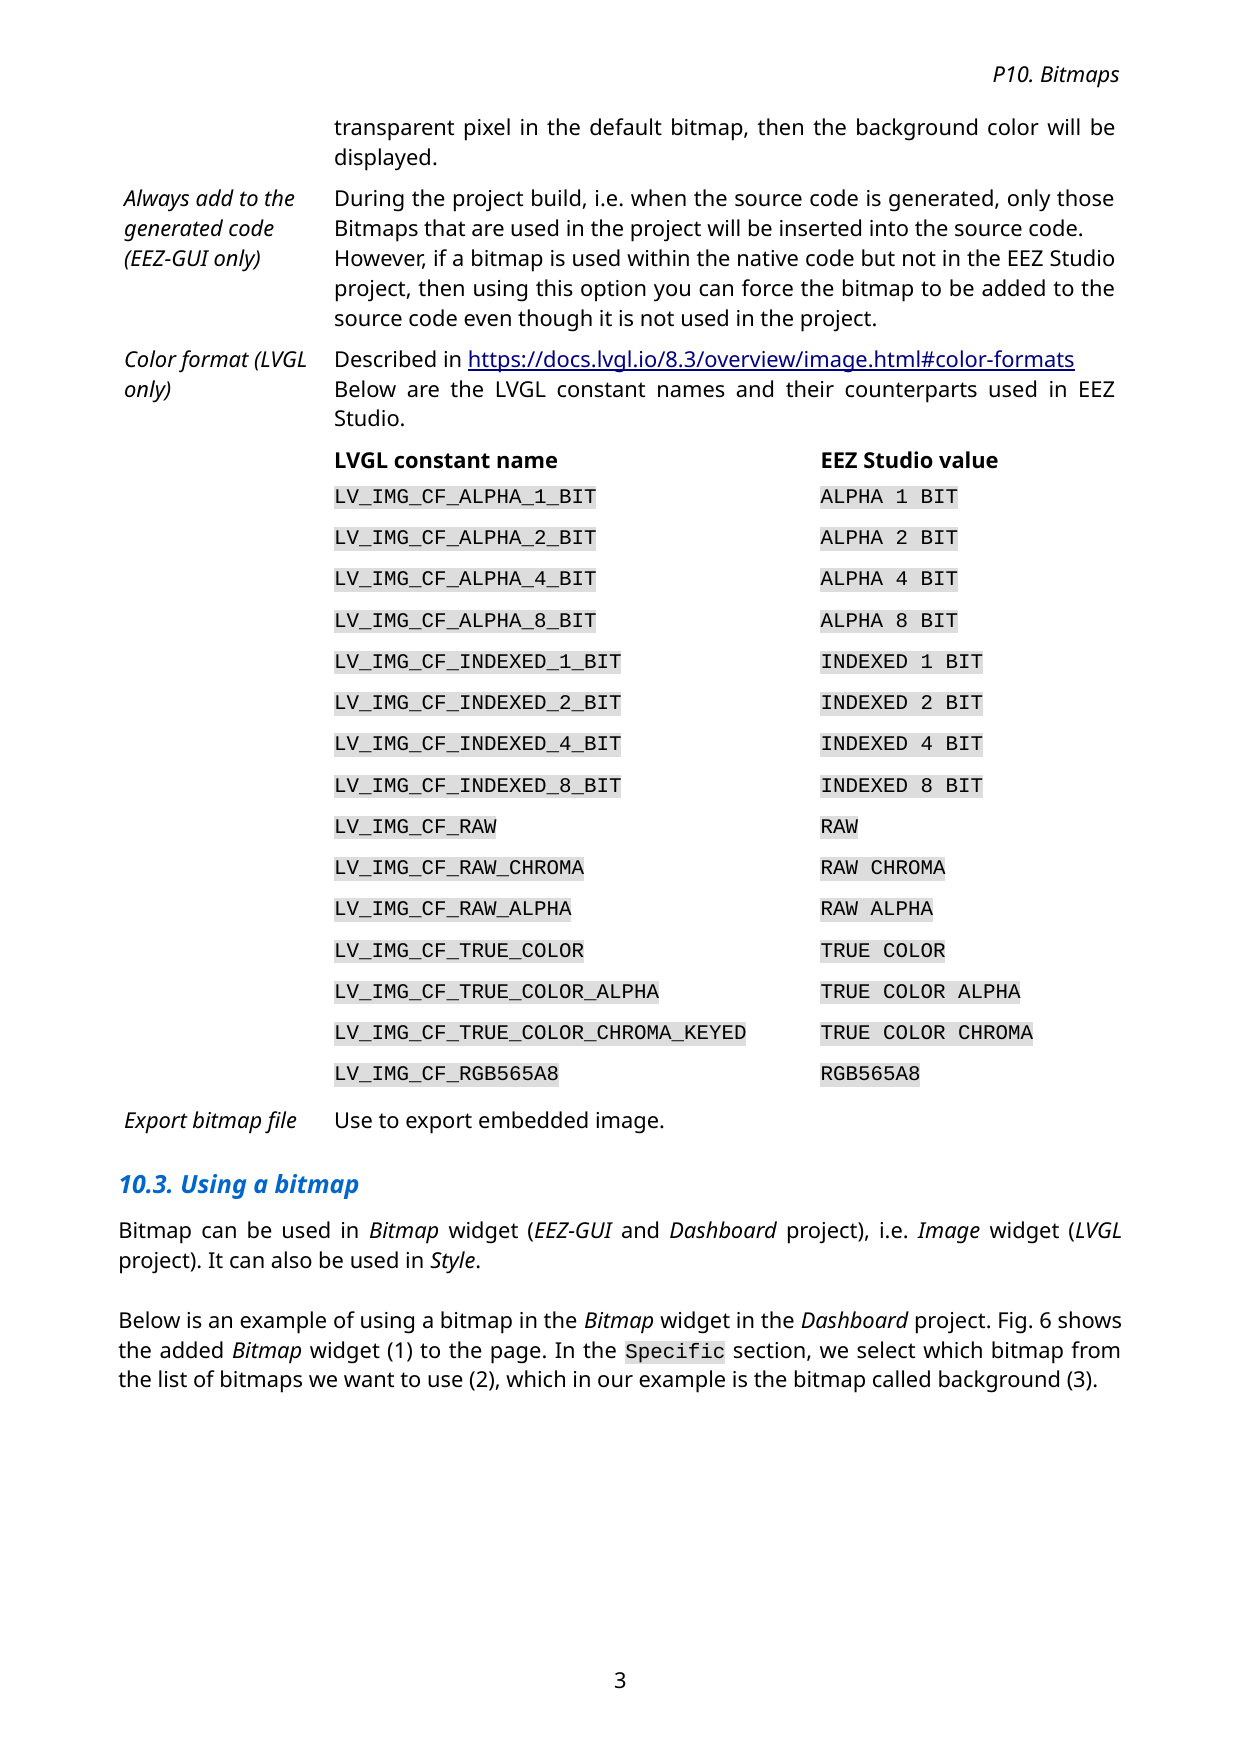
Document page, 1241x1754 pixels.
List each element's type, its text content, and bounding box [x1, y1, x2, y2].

table_cell LV_IMG_CF_RAW_CHROMA [328, 851, 815, 893]
table_cell [118, 851, 328, 893]
table_cell RAW [815, 810, 1122, 851]
table_cell TRUE COLOR [815, 934, 1122, 975]
table_cell INDEXED 1 BIT [815, 645, 1122, 686]
table_cell [118, 563, 328, 604]
table_cell [118, 728, 328, 769]
table_cell ALPHA 8 BIT [815, 604, 1122, 645]
table_cell LV_IMG_CF_ALPHA_4_BIT [328, 563, 815, 604]
table_cell [118, 686, 328, 728]
table_cell LV_IMG_CF_INDEXED_2_BIT [328, 686, 815, 728]
table_cell LV_IMG_CF_RGB565A8 [328, 1058, 815, 1099]
table_cell Described in https://docs.lvgl.io/8.3/overview/image.html#color-formats Below are the LVGL constant names and their counterparts used in EEZ Studio. [328, 338, 1122, 439]
table_cell TRUE COLOR CHROMA [815, 1016, 1122, 1058]
table_cell INDEXED 8 BIT [815, 769, 1122, 810]
table_cell TRUE COLOR ALPHA [815, 975, 1122, 1016]
table_cell [118, 439, 328, 480]
table_cell [118, 521, 328, 563]
table_cell [118, 934, 328, 975]
text Bitmap can be used in Bitmap widget (EEZ-GUI and Dashboard project), i.e. Image widget (LVGL project). It can also be used in Style. [118, 1216, 1122, 1275]
table_cell ALPHA 2 BIT [815, 521, 1122, 563]
table_cell RGB565A8 [815, 1058, 1122, 1099]
table_cell LV_IMG_CF_TRUE_COLOR [328, 934, 815, 975]
table_cell LV_IMG_CF_ALPHA_1_BIT [328, 480, 815, 521]
table_cell EEZ Studio value [815, 439, 1122, 480]
table_cell [118, 975, 328, 1016]
table_cell [118, 107, 328, 178]
text Below is an example of using a bitmap in the Bitmap widget in the Dashboard project. Fig. 6 shows the added Bitmap widget (1) to the page. In the Specific section, we select which bitmap from the list of bitmaps we want to use (2), which in our example is the bitmap called background (3). [118, 1305, 1122, 1394]
table_cell LVGL constant name [328, 439, 815, 480]
table_cell LV_IMG_CF_INDEXED_8_BIT [328, 769, 815, 810]
table_cell [118, 604, 328, 645]
table_cell LV_IMG_CF_ALPHA_2_BIT [328, 521, 815, 563]
table_cell [118, 480, 328, 521]
table_cell LV_IMG_CF_TRUE_COLOR_ALPHA [328, 975, 815, 1016]
table_cell LV_IMG_CF_INDEXED_4_BIT [328, 728, 815, 769]
table_cell [118, 769, 328, 810]
table_cell ALPHA 4 BIT [815, 563, 1122, 604]
table_cell [118, 1058, 328, 1099]
table_cell INDEXED 4 BIT [815, 728, 1122, 769]
table_cell LV_IMG_CF_TRUE_COLOR_CHROMA_KEYED [328, 1016, 815, 1058]
table_cell LV_IMG_CF_RAW_ALPHA [328, 893, 815, 934]
table_cell transparent pixel in the default bitmap, then the background color will be displayed. [328, 107, 1122, 178]
table_cell Use to export embedded image. [328, 1099, 1122, 1140]
table_cell ALPHA 1 BIT [815, 480, 1122, 521]
table_cell [118, 893, 328, 934]
table_cell [118, 810, 328, 851]
table_cell Color format (LVGL only) [118, 338, 328, 439]
table_cell [118, 1016, 328, 1058]
table_cell RAW ALPHA [815, 893, 1122, 934]
subtitle Using a bitmap [118, 1167, 1122, 1201]
table_cell INDEXED 2 BIT [815, 686, 1122, 728]
table_cell Export bitmap file [118, 1099, 328, 1140]
table_cell RAW CHROMA [815, 851, 1122, 893]
table_cell [118, 645, 328, 686]
table_cell LV_IMG_CF_RAW [328, 810, 815, 851]
table_cell LV_IMG_CF_INDEXED_1_BIT [328, 645, 815, 686]
table_cell Always add to the generated code (EEZ-GUI only) [118, 178, 328, 338]
table_cell LV_IMG_CF_ALPHA_8_BIT [328, 604, 815, 645]
table_cell During the project build, i.e. when the source code is generated, only those Bitmaps that are used in the project will be inserted into the source code. However, if a bitmap is used within the native code but not in the EEZ Studio project, then using this option you can force the bitmap to be added to the source code even though it is not used in the project. [328, 178, 1122, 338]
